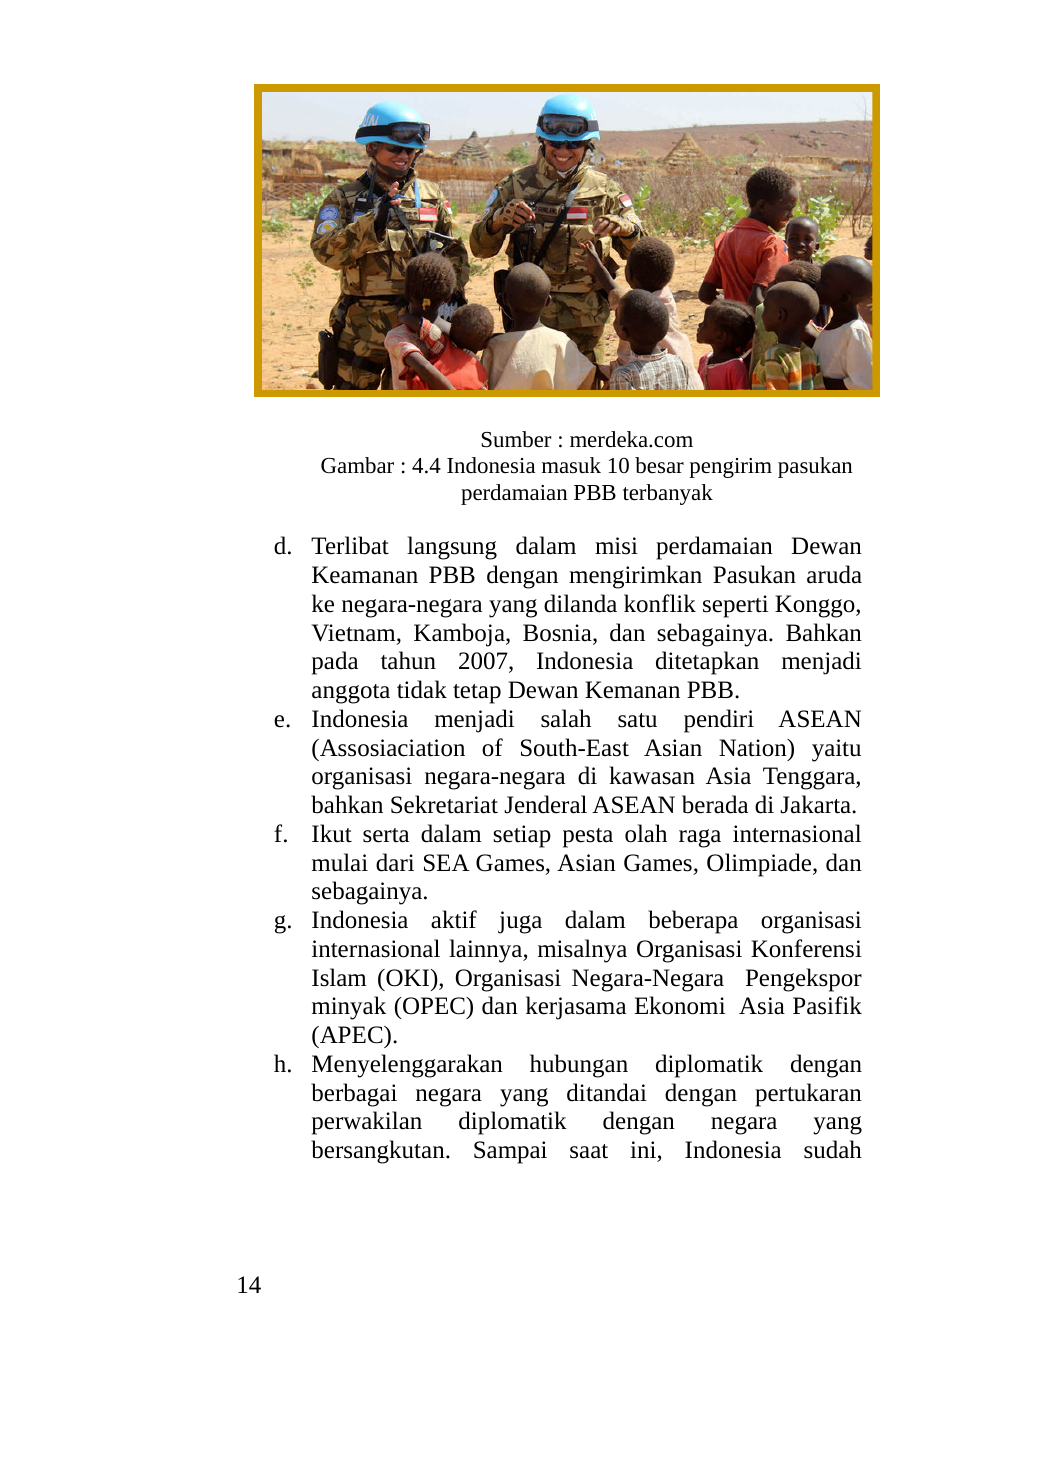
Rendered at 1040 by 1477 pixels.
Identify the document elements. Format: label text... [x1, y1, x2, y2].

list Indonesia menjadi salah satu pendiri ASEAN (Assosiaciation of South-East Asian Nation) yaitu organisasi negara-negara di kawasan Asia Tenggara, bahkan Sekretariat Jenderal ASEAN berada di Jakarta. [274, 704, 862, 819]
list Menyelenggarakan hubungan diplomatik dengan berbagai negara yang ditandai dengan pertukaran perwakilan diplomatik dengan negara yang bersangkutan. Sampai saat ini, Indonesia sudah [274, 1049, 862, 1164]
list Indonesia aktif juga dalam beberapa organisasi internasional lainnya, misalnya Organisasi Konferensi Islam (OKI), Organisasi Negara-Negara Pengekspor minyak (OPEC) dan kerjasama Ekonomi Asia Pasifik (APEC). [274, 905, 862, 1049]
list Gambar : 4.4 Indonesia masuk 10 besar pengirim pasukan perdamaian PBB terbanyak [274, 452, 862, 505]
list Terlibat langsung dalam misi perdamaian Dewan Keamanan PBB dengan mengirimkan Pasukan aruda ke negara-negara yang dilanda konflik seperti Konggo, Vietnam, Kamboja, Bosnia, dan sebagainya. Bahkan pada tahun 2007, Indonesia ditetapkan menjadi anggota tidak tetap Dewan Kemanan PBB. [274, 531, 862, 704]
list Ikut serta dalam setiap pesta olah raga internasional mulai dari SEA Games, Asian Games, Olimpiade, dan sebagainya. [274, 819, 862, 905]
picture [262, 92, 873, 390]
list Sumber : merdeka.com [274, 426, 862, 452]
